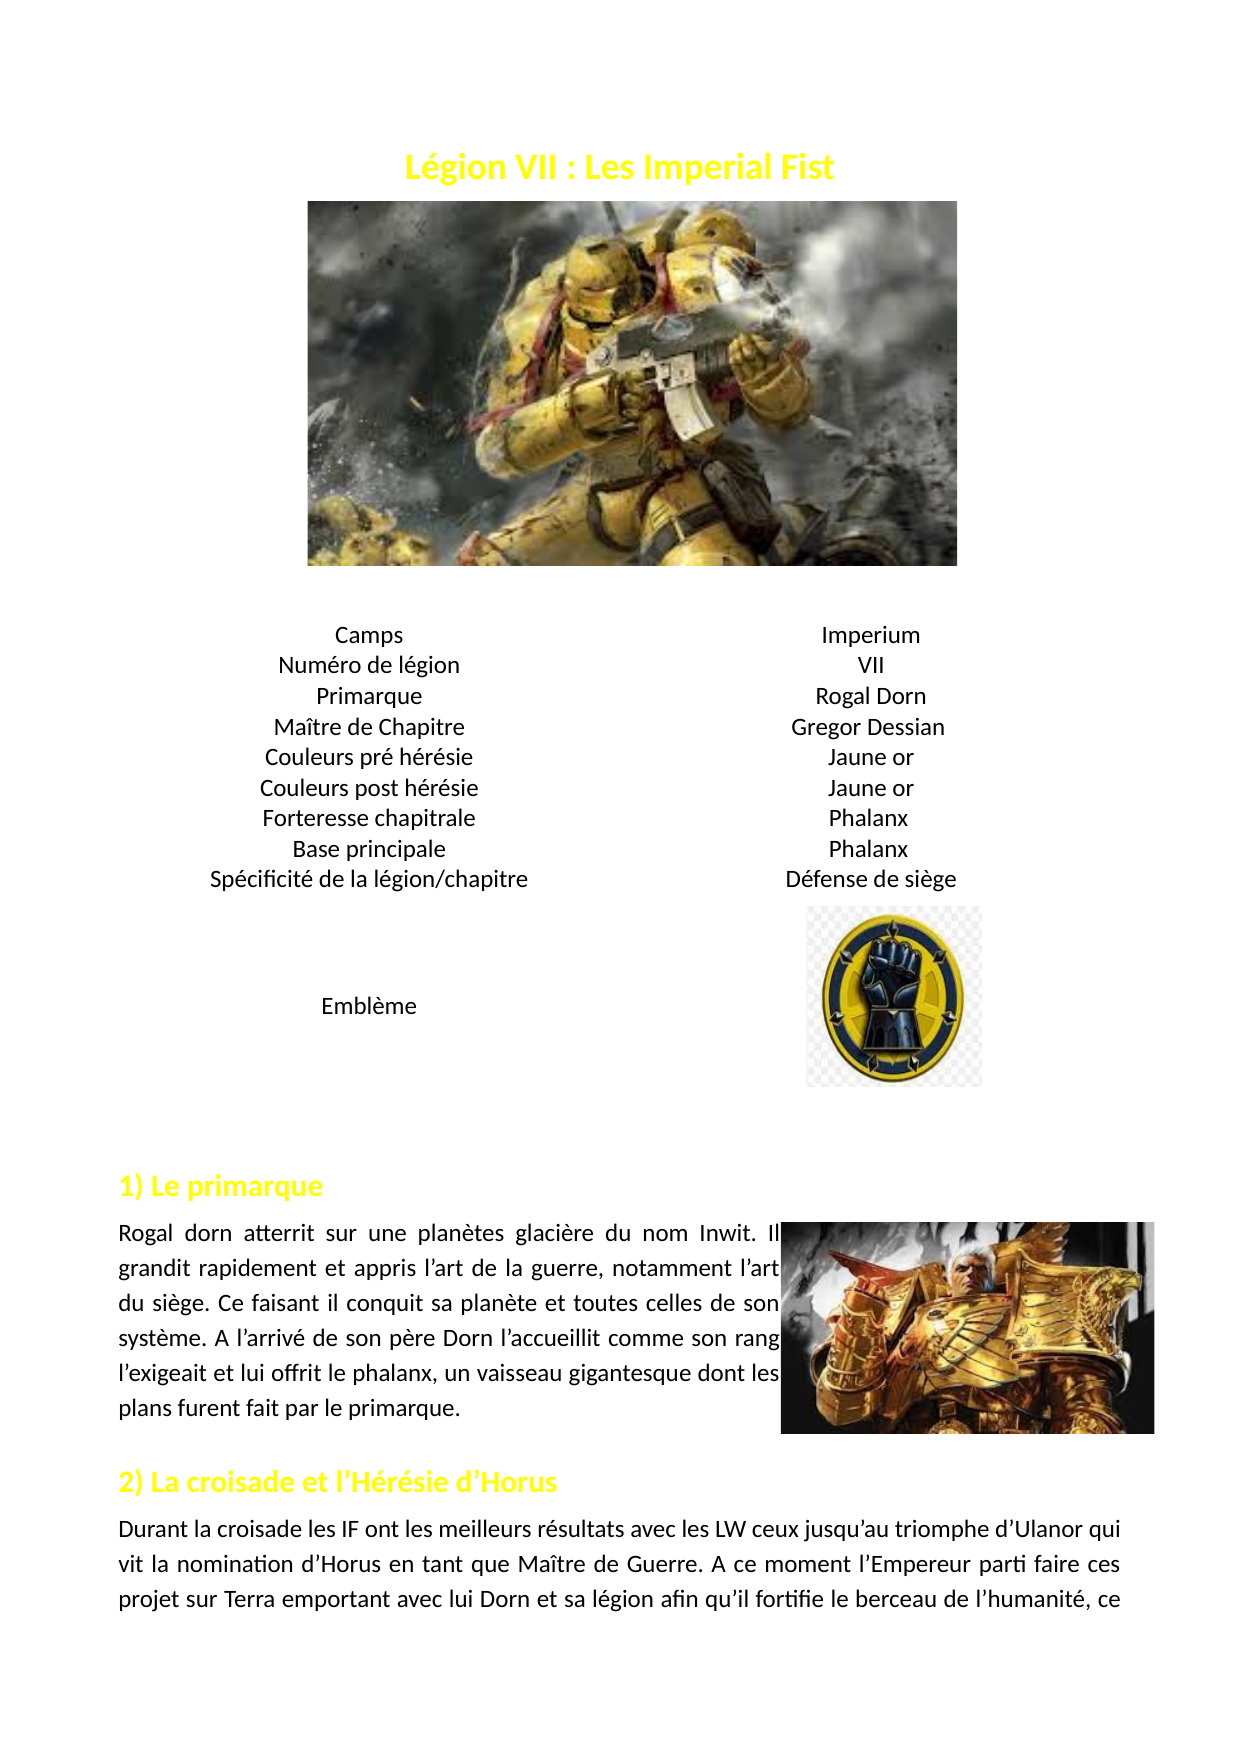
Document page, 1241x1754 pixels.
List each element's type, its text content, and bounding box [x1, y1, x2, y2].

subtitle 2) La croisade et l’Hérésie d’Horus [118, 1462, 1122, 1500]
table_cell Numéro de légion [118, 650, 620, 680]
text Rogal dorn atterrit sur une planètes glacière du nom Inwit. Il grandit rapidement et appris l’art de la guerre, notamment l’art du siège. Ce faisant il conquit sa planète et toutes celles de son système. A l’arrivé de son père Dorn l’accueillit comme son rang l’exigeait et lui offrit le phalanx, un vaisseau gigantesque dont les plans furent fait par le primarque. [118, 1217, 1122, 1422]
subtitle 1) Le primarque [118, 1166, 1122, 1204]
picture [307, 201, 958, 566]
table_cell Jaune or [620, 772, 1122, 802]
table_header Camps [118, 619, 620, 650]
table_cell [620, 894, 1122, 1117]
text Durant la croisade les IF ont les meilleurs résultats avec les LW ceux jusqu’au triomphe d’Ulanor qui vit la nomination d’Horus en tant que Maître de Guerre. A ce moment l’Empereur parti faire ces projet sur Terra emportant avec lui Dorn et sa légion afin qu’il fortifie le berceau de l’humanité, ce [118, 1513, 1122, 1613]
table_cell Primarque [118, 680, 620, 711]
table_cell Défense de siège [620, 863, 1122, 894]
table_cell Spécificité de la légion/chapitre [118, 863, 620, 894]
table_cell Rogal Dorn [620, 680, 1122, 711]
table_cell Jaune or [620, 741, 1122, 772]
table_cell Emblème [118, 894, 620, 1117]
table_cell Maître de Chapitre [118, 711, 620, 741]
table_cell Forteresse chapitrale [118, 802, 620, 833]
table_cell VII [620, 650, 1122, 680]
table_cell Phalanx [620, 833, 1122, 863]
table_cell Base principale [118, 833, 620, 863]
picture [805, 906, 982, 1087]
table_header Imperium [620, 619, 1122, 650]
picture [780, 1222, 1155, 1434]
table_cell Gregor Dessian [620, 711, 1122, 741]
subtitle Légion VII : Les Imperial Fist [118, 143, 1122, 189]
table_cell Couleurs pré hérésie [118, 741, 620, 772]
table_cell Couleurs post hérésie [118, 772, 620, 802]
table_cell Phalanx [620, 802, 1122, 833]
